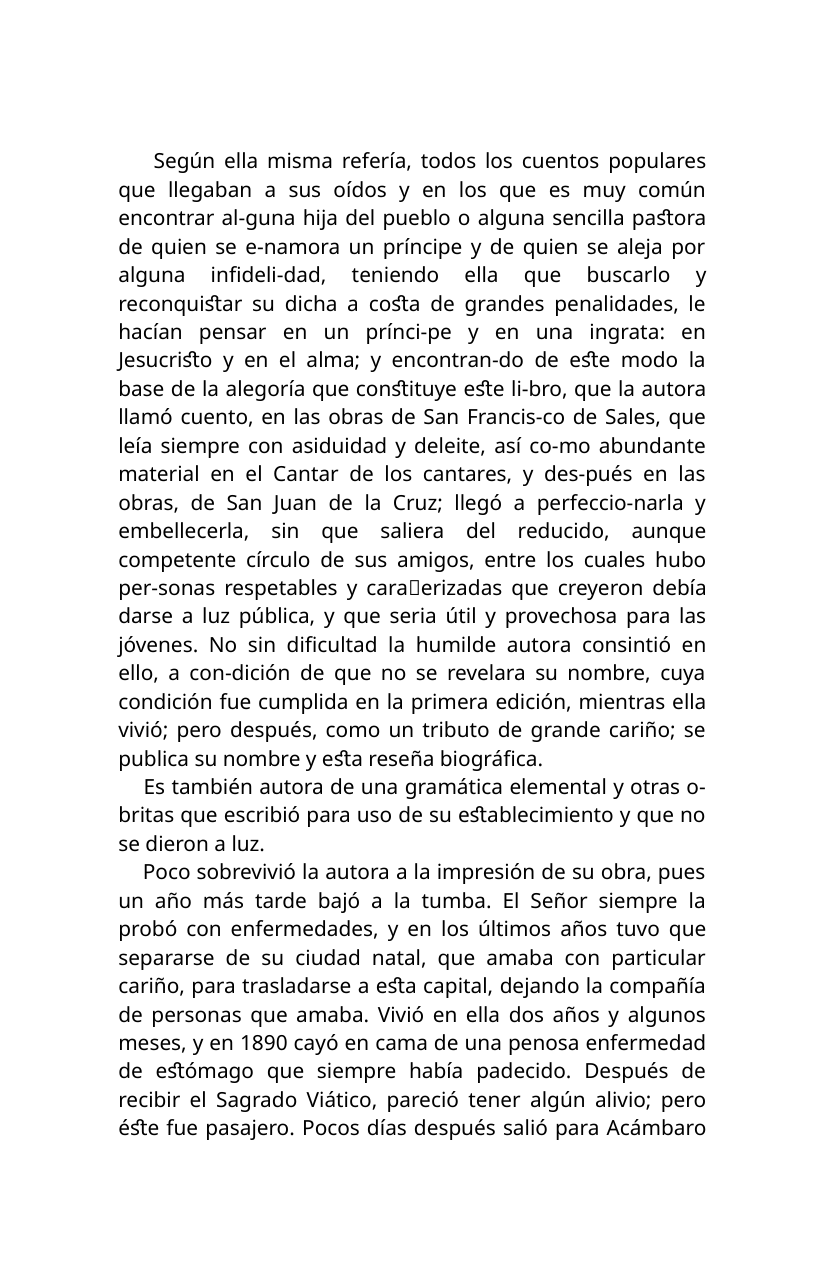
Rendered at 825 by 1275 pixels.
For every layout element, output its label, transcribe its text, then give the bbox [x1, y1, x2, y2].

text Es también autora de una gramática elemental y otras o-britas que escribió para uso de su eﬆablecimiento y que no se dieron a luz. [118, 772, 707, 857]
text Según ella misma refería, todos los cuentos populares que llegaban a sus oídos y en los que es muy común encontrar al-guna hija del pueblo o alguna sencilla paﬆora de quien se e-namora un príncipe y de quien se aleja por alguna infideli-dad, teniendo ella que buscarlo y reconquiﬆar su dicha a coﬆa de grandes penalidades, le hacían pensar en un prínci-pe y en una ingrata: en Jesucriﬆo y en el alma; y encontran-do de eﬆe modo la base de la alegoría que conﬆituye eﬆe li-bro, que la autora llamó cuento, en las obras de San Francis-co de Sales, que leía siempre con asiduidad y deleite, así co-mo abundante material en el Cantar de los cantares, y des-pués en las obras, de San Juan de la Cruz; llegó a perfeccio-narla y embellecerla, sin que saliera del reducido, aunque competente círculo de sus amigos, entre los cuales hubo per-sonas respetables y caraerizadas que creyeron debía darse a luz pública, y que seria útil y provechosa para las jóvenes. No sin dificultad la humilde autora consintió en ello, a con-dición de que no se revelara su nombre, cuya condición fue cumplida en la primera edición, mientras ella vivió; pero después, como un tributo de grande cariño; se publica su nombre y eﬆa reseña biográfica. [118, 147, 707, 772]
text Poco sobrevivió la autora a la impresión de su obra, pues un año más tarde bajó a la tumba. El Señor siempre la probó con enfermedades, y en los últimos años tuvo que separarse de su ciudad natal, que amaba con particular cariño, para trasladarse a eﬆa capital, dejando la compañía de personas que amaba. Vivió en ella dos años y algunos meses, y en 1890 cayó en cama de una penosa enfermedad de eﬆómago que siempre había padecido. Después de recibir el Sagrado Viático, pareció tener algún alivio; pero éﬆe fue pasajero. Pocos días después salió para Acámbaro [118, 857, 707, 1142]
